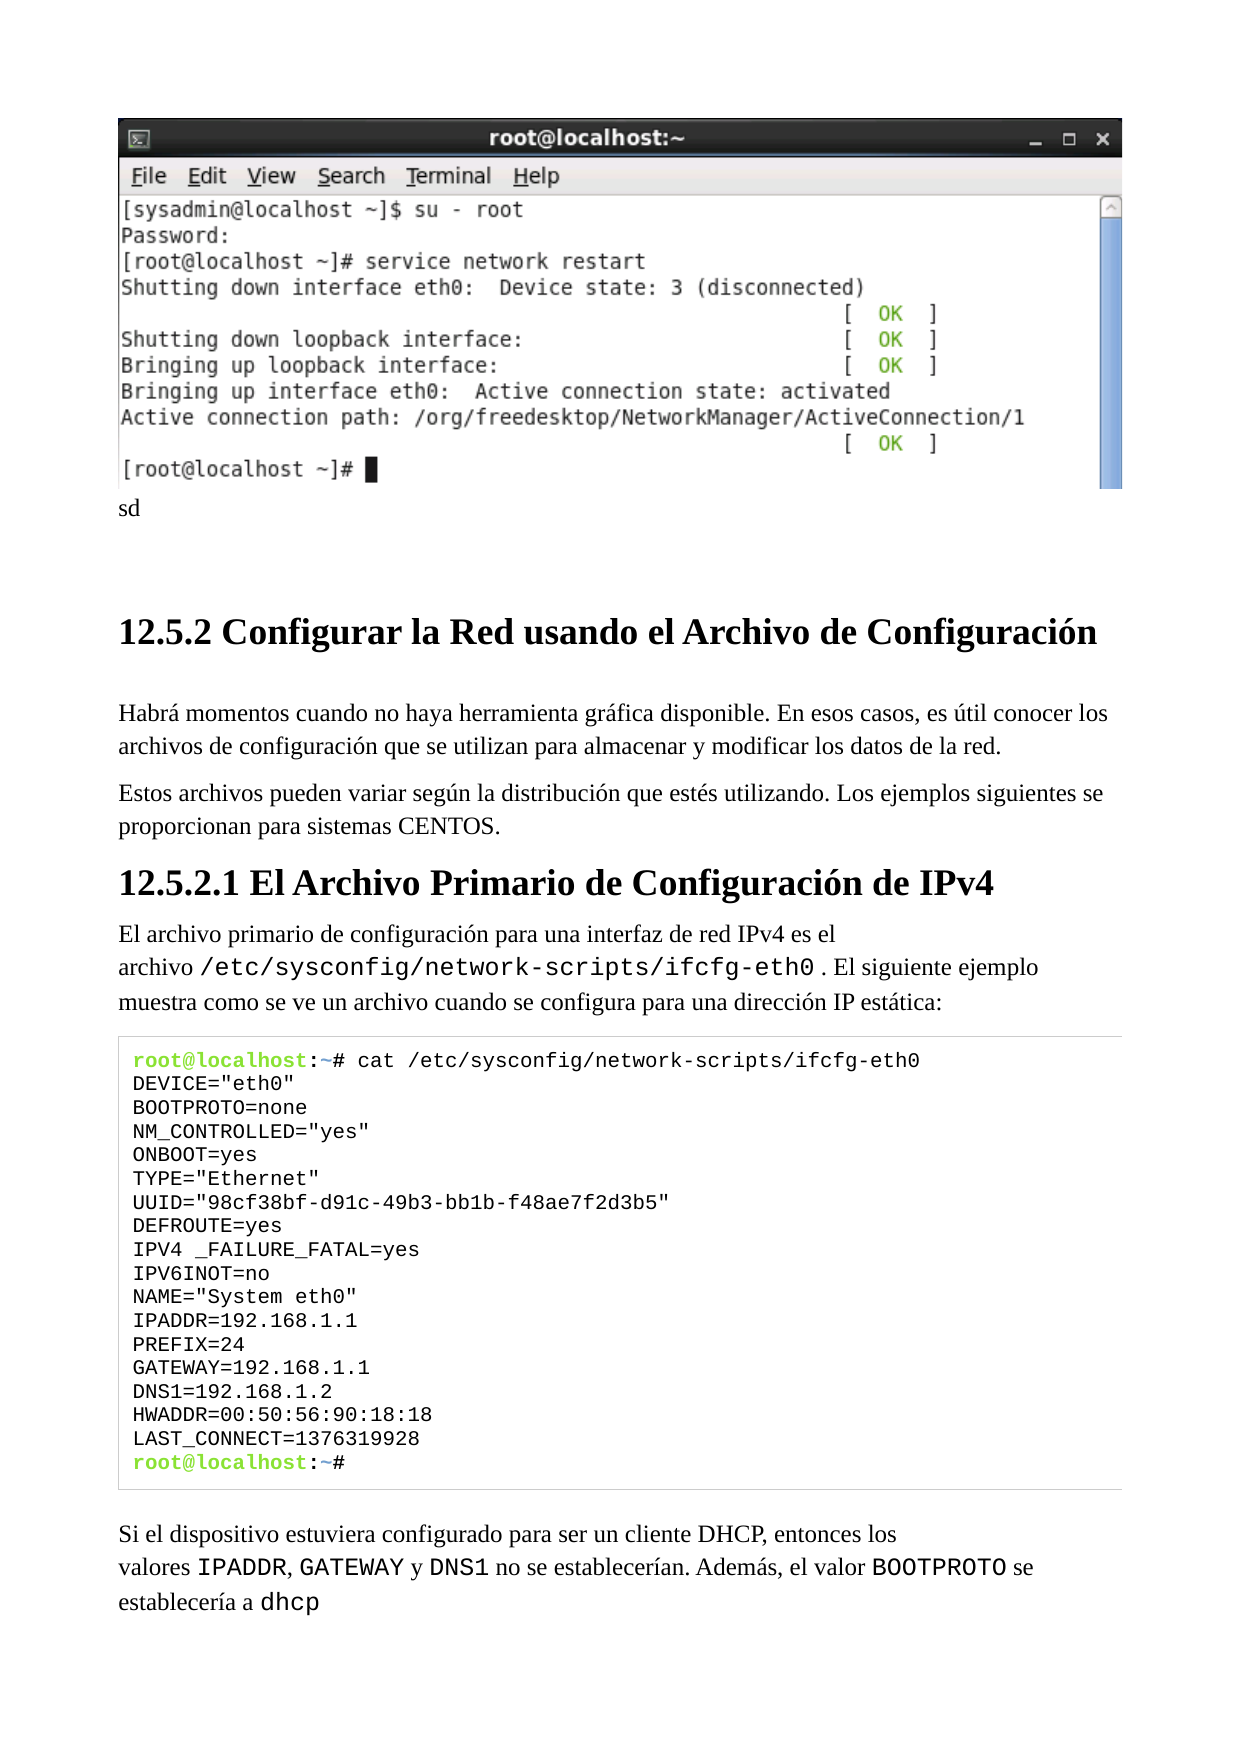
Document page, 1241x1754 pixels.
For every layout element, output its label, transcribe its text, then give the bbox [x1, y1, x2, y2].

text El archivo primario de configuración para una interfaz de red IPv4 es el archivo /etc/sysconfig/network-scripts/ifcfg-eth0 . El siguiente ejemplo muestra como se ve un archivo cuando se configura para una dirección IP estática: [118, 919, 1122, 1016]
text NAME="System eth0" [119, 1272, 1122, 1296]
text IPADDR=192.168.1.1 [119, 1296, 1122, 1319]
picture [118, 118, 1123, 489]
text sd [118, 489, 1122, 522]
text Habrá momentos cuando no haya herramienta gráfica disponible. En esos casos, es útil conocer los archivos de configuración que se utilizan para almacenar y modificar los datos de la red. [118, 665, 1122, 759]
text UUID="98cf38bf-d91c-49b3-bb1b-f48ae7f2d3b5" [119, 1177, 1122, 1201]
text ONBOOT=yes [119, 1130, 1122, 1154]
text DEFROUTE=yes [119, 1201, 1122, 1225]
text IPV4 _FAILURE_FATAL=yes [119, 1225, 1122, 1248]
text DEVICE="eth0" [119, 1059, 1122, 1083]
text IPV6INOT=no [119, 1248, 1122, 1272]
text DNS1=192.168.1.2 [119, 1367, 1122, 1390]
text BOOTPROTO=none [119, 1083, 1122, 1107]
text root@localhost:~# cat /etc/sysconfig/network-scripts/ifcfg-eth0 [119, 1037, 1122, 1059]
text NM_CONTROLLED="yes" [119, 1107, 1122, 1130]
subtitle 12.5.2.1 El Archivo Primario de Configuración de IPv4 [118, 860, 1122, 903]
text PREFIX=24 [119, 1319, 1122, 1343]
text HWADDR=00:50:56:90:18:18 [119, 1390, 1122, 1414]
text Si el dispositivo estuviera configurado para ser un cliente DHCP, entonces los valores IPADDR, GATEWAY y DNS1 no se establecerían. Además, el valor BOOTPROTO se establecería a dhcp [118, 1519, 1122, 1618]
text root@localhost:~# [119, 1438, 1122, 1489]
text Estos archivos pueden variar según la distribución que estés utilizando. Los ejemplos siguientes se proporcionan para sistemas CENTOS. [118, 778, 1122, 840]
text GATEWAY=192.168.1.1 [119, 1343, 1122, 1367]
text LAST_CONNECT=1376319928 [119, 1414, 1122, 1438]
subtitle 12.5.2 Configurar la Red usando el Archivo de Configuración [118, 609, 1122, 652]
text TYPE="Ethernet" [119, 1154, 1122, 1177]
